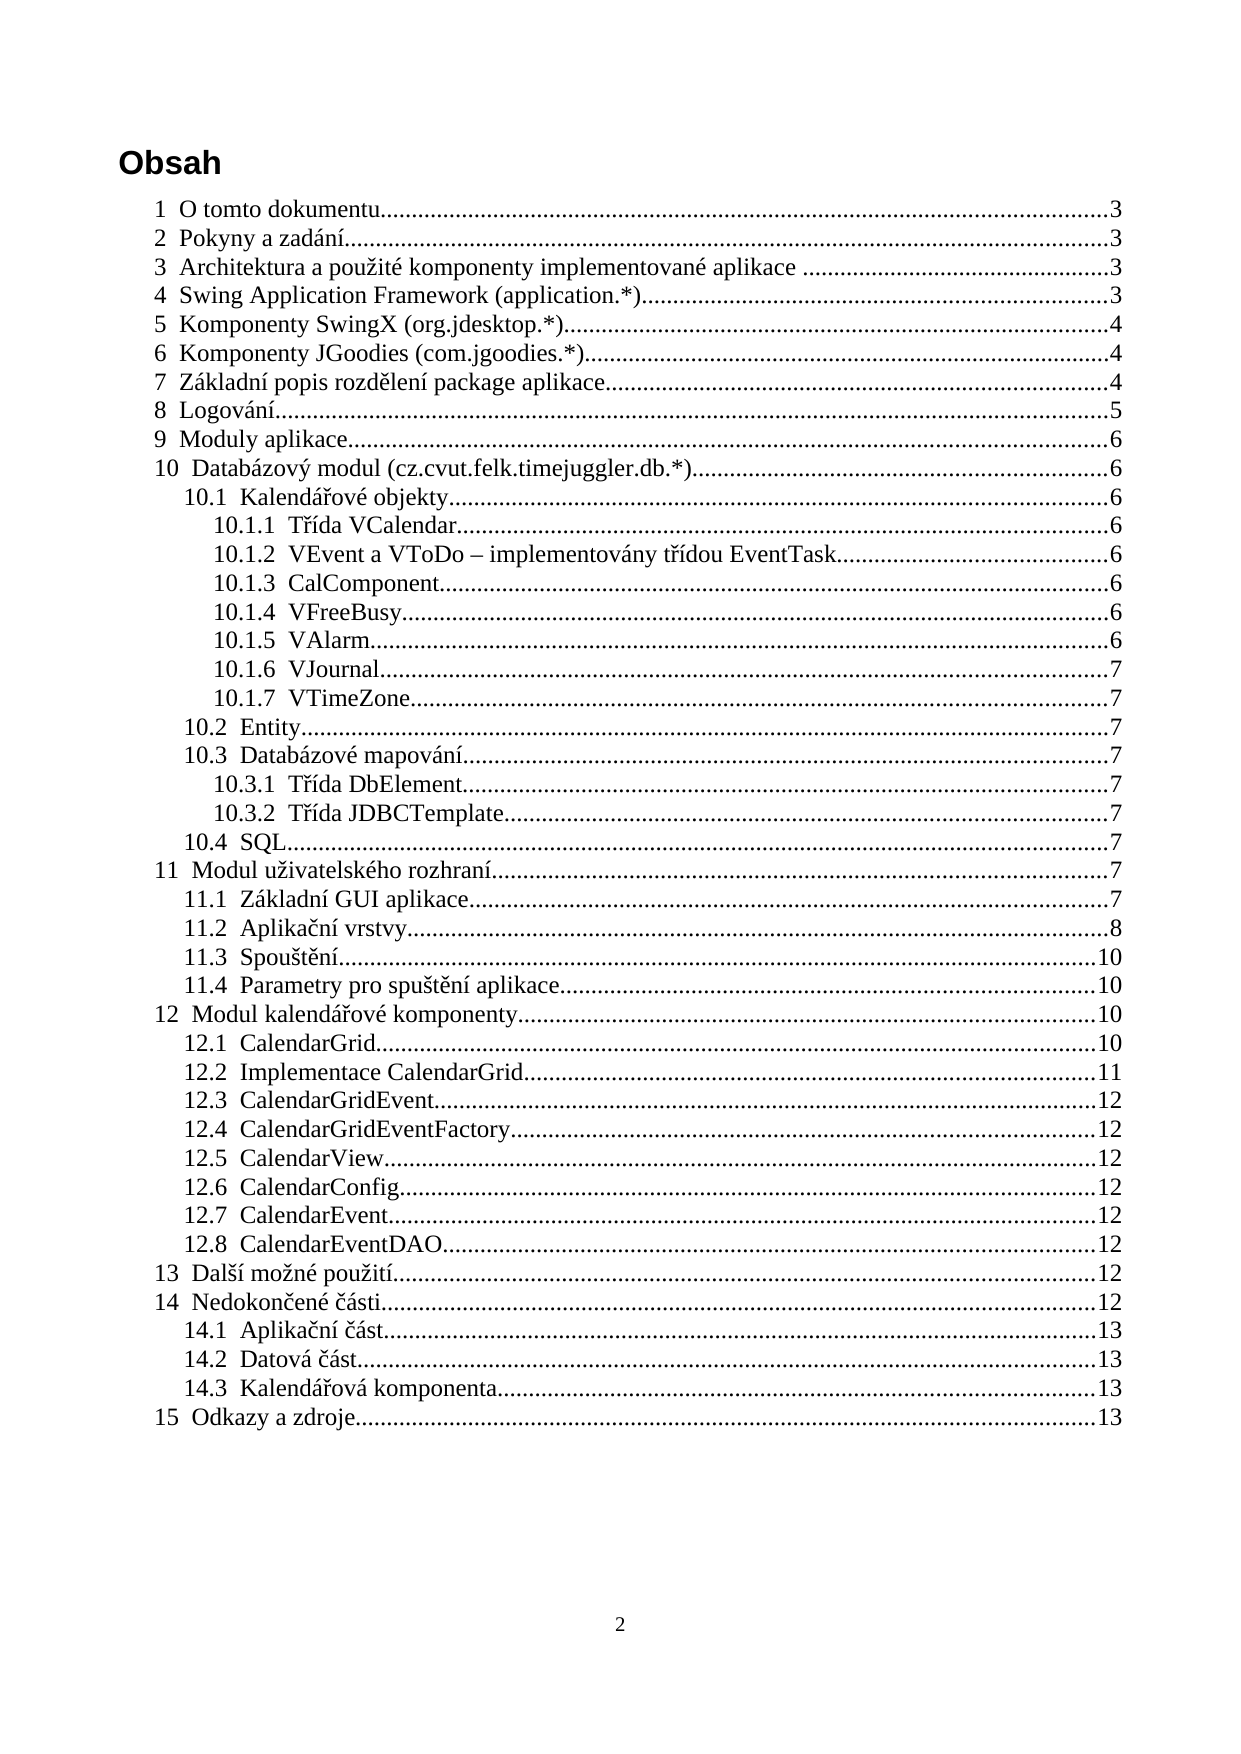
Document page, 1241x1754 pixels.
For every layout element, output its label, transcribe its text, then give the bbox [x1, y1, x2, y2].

text 12.2 Implementace CalendarGrid 11 [177, 1057, 1122, 1085]
text 12.7 CalendarEvent 12 [177, 1200, 1122, 1229]
text 14.1 Aplikační část 13 [177, 1315, 1122, 1344]
text 10.1.2 VEvent a VToDo – implementovány třídou EventTask 6 [207, 539, 1122, 568]
text 10.4 SQL 7 [177, 827, 1122, 855]
text 13 Další možné použití 12 [148, 1258, 1122, 1287]
text 10.1.3 CalComponent 6 [207, 568, 1122, 597]
text 10.1.5 VAlarm 6 [207, 625, 1122, 654]
text 15 Odkazy a zdroje 13 [148, 1402, 1122, 1430]
text 4 Swing Application Framework (application.*) 3 [148, 280, 1122, 309]
subtitle Obsah [118, 143, 1122, 182]
text 10.1 Kalendářové objekty 6 [177, 482, 1122, 510]
text 10.1.1 Třída VCalendar 6 [207, 510, 1122, 539]
text 14.2 Datová část 13 [177, 1344, 1122, 1373]
text 12.8 CalendarEventDAO 12 [177, 1229, 1122, 1258]
text 10.1.6 VJournal 7 [207, 654, 1122, 683]
text 6 Komponenty JGoodies (com.jgoodies.*) 4 [148, 338, 1122, 367]
text 10.1.7 VTimeZone 7 [207, 683, 1122, 712]
text 1 O tomto dokumentu 3 [148, 194, 1122, 223]
text 10.3.2 Třída JDBCTemplate 7 [207, 798, 1122, 827]
text 10.3.1 Třída DbElement 7 [207, 769, 1122, 798]
text 12.5 CalendarView 12 [177, 1143, 1122, 1172]
text 11.4 Parametry pro spuštění aplikace 10 [177, 970, 1122, 999]
text 5 Komponenty SwingX (org.jdesktop.*) 4 [148, 309, 1122, 338]
text 12.6 CalendarConfig 12 [177, 1172, 1122, 1200]
text 7 Základní popis rozdělení package aplikace 4 [148, 367, 1122, 395]
text 12 Modul kalendářové komponenty 10 [148, 999, 1122, 1028]
text 2 Pokyny a zadání 3 [148, 223, 1122, 252]
text 12.4 CalendarGridEventFactory 12 [177, 1114, 1122, 1143]
text 9 Moduly aplikace 6 [148, 424, 1122, 453]
text 11 Modul uživatelského rozhraní 7 [148, 855, 1122, 884]
text 10.2 Entity 7 [177, 712, 1122, 740]
text 3 Architektura a použité komponenty implementované aplikace 3 [148, 252, 1122, 280]
text 11.1 Základní GUI aplikace 7 [177, 884, 1122, 913]
text 14 Nedokončené části 12 [148, 1287, 1122, 1315]
text 11.3 Spouštění 10 [177, 942, 1122, 970]
text 11.2 Aplikační vrstvy 8 [177, 913, 1122, 942]
text 14.3 Kalendářová komponenta 13 [177, 1373, 1122, 1402]
text 10.3 Databázové mapování 7 [177, 740, 1122, 769]
text 12.3 CalendarGridEvent 12 [177, 1085, 1122, 1114]
text 10 Databázový modul (cz.cvut.felk.timejuggler.db.*) 6 [148, 453, 1122, 482]
text 10.1.4 VFreeBusy 6 [207, 597, 1122, 625]
text 8 Logování 5 [148, 395, 1122, 424]
text 12.1 CalendarGrid 10 [177, 1028, 1122, 1057]
